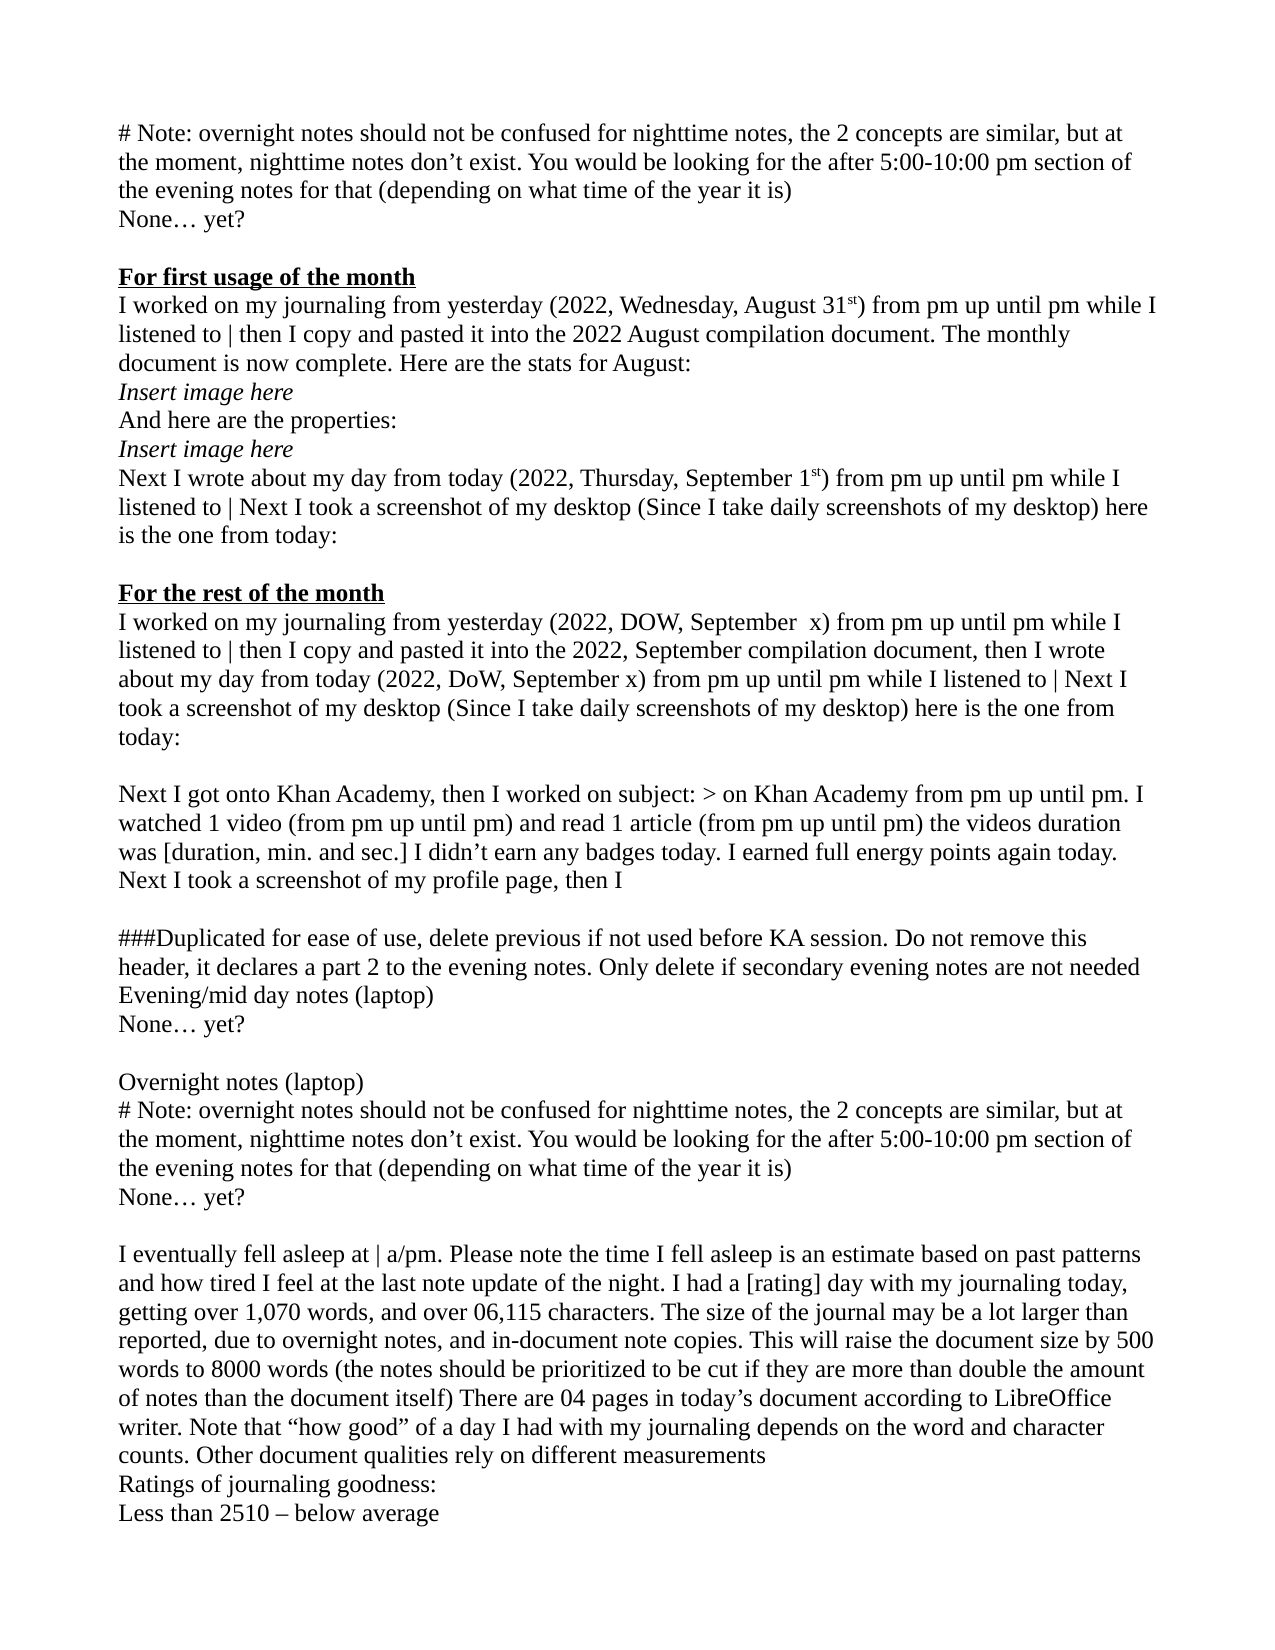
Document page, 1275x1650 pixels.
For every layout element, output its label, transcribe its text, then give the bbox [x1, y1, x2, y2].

text # Note: overnight notes should not be confused for nighttime notes, the 2 concepts are similar, but at the moment, nighttime notes don’t exist. You would be looking for the after 5:00-10:00 pm section of the evening notes for that (depending on what time of the year it is) [118, 118, 1157, 204]
text # Note: overnight notes should not be confused for nighttime notes, the 2 concepts are similar, but at the moment, nighttime notes don’t exist. You would be looking for the after 5:00-10:00 pm section of the evening notes for that (depending on what time of the year it is) [118, 1096, 1157, 1182]
text I worked on my journaling from yesterday (2022, Wednesday, August 31st) from pm up until pm while I listened to | then I copy and pasted it into the 2022 August compilation document. The monthly document is now complete. Here are the stats for August: [118, 291, 1157, 377]
text None… yet? [118, 204, 1157, 233]
text Insert image here [118, 377, 1157, 406]
text For first usage of the month [118, 262, 1157, 291]
text None… yet? [118, 1182, 1157, 1211]
text I worked on my journaling from yesterday (2022, DOW, September x) from pm up until pm while I listened to | then I copy and pasted it into the 2022, September compilation document, then I wrote about my day from today (2022, DoW, September x) from pm up until pm while I listened to | Next I took a screenshot of my desktop (Since I take daily screenshots of my desktop) here is the one from today: [118, 607, 1157, 751]
text And here are the properties: [118, 406, 1157, 434]
text ###Duplicated for ease of use, delete previous if not used before KA session. Do not remove this header, it declares a part 2 to the evening notes. Only delete if secondary evening notes are not needed [118, 923, 1157, 981]
text Less than 2510 – below average [118, 1498, 1157, 1527]
text Next I got onto Khan Academy, then I worked on subject: > on Khan Academy from pm up until pm. I watched 1 video (from pm up until pm) and read 1 article (from pm up until pm) the videos duration was [duration, min. and sec.] I didn’t earn any badges today. I earned full energy points again today. Next I took a screenshot of my profile page, then I [118, 779, 1157, 894]
text Evening/mid day notes (laptop) [118, 981, 1157, 1009]
text I eventually fell asleep at | a/pm. Please note the time I fell asleep is an estimate based on past patterns and how tired I feel at the last note update of the night. I had a [rating] day with my journaling today, getting over 1,070 words, and over 06,115 characters. The size of the journal may be a lot larger than reported, due to overnight notes, and in-document note copies. This will raise the document size by 500 words to 8000 words (the notes should be prioritized to be cut if they are more than double the amount of notes than the document itself) There are 04 pages in today’s document according to LibreOffice writer. Note that “how good” of a day I had with my journaling depends on the word and character counts. Other document qualities rely on different measurements [118, 1239, 1157, 1469]
text Insert image here [118, 434, 1157, 463]
text For the rest of the month [118, 578, 1157, 607]
text Next I wrote about my day from today (2022, Thursday, September 1st) from pm up until pm while I listened to | Next I took a screenshot of my desktop (Since I take daily screenshots of my desktop) here is the one from today: [118, 463, 1157, 549]
text Overnight notes (laptop) [118, 1067, 1157, 1096]
text Ratings of journaling goodness: [118, 1469, 1157, 1498]
text None… yet? [118, 1009, 1157, 1038]
